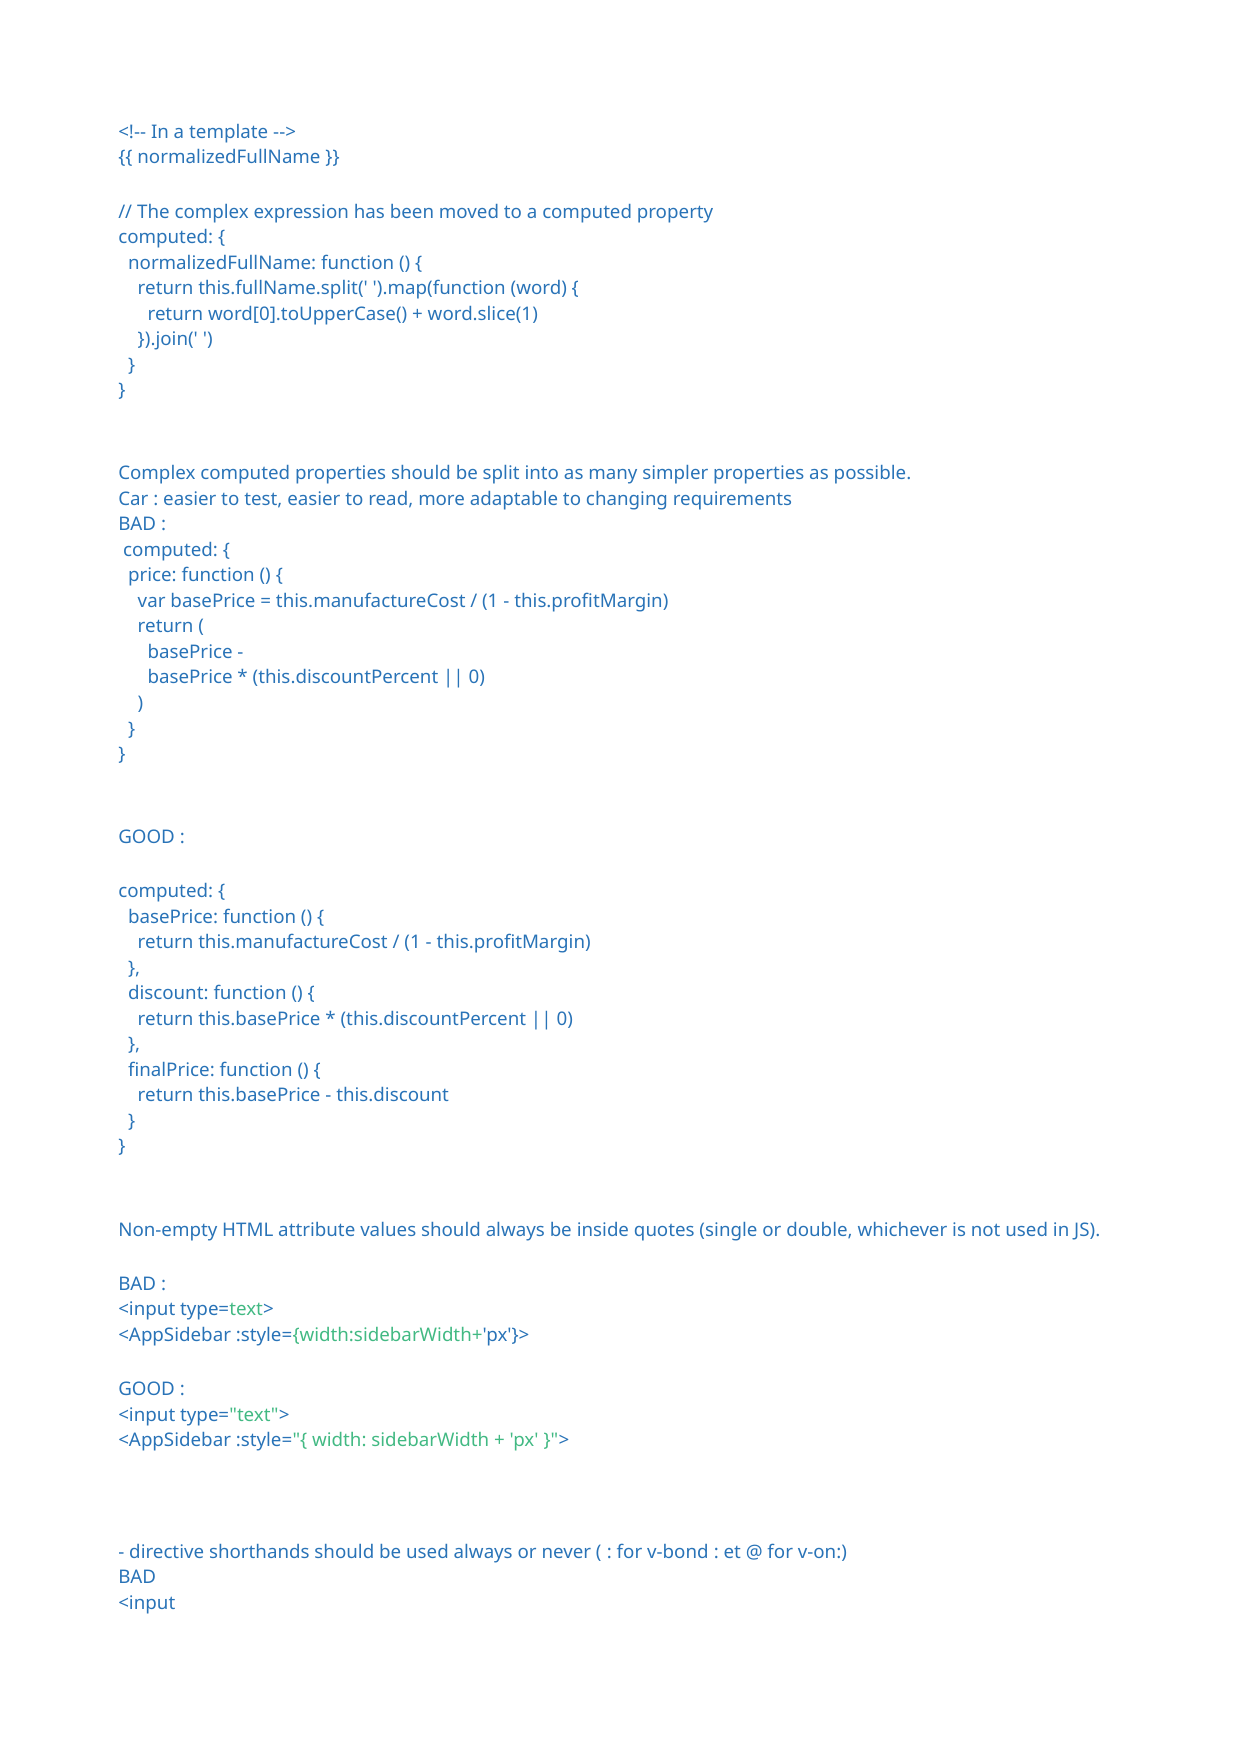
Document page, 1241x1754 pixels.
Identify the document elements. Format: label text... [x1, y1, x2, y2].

text <AppSidebar :style="{ width: sidebarWidth + 'px' }"> [118, 1426, 1122, 1452]
text - directive shorthands should be used always or never ( : for v-bond : et @ for v-on:) [118, 1538, 1122, 1564]
text GOOD : [118, 1375, 1122, 1401]
text return word[0].toUpperCase() + word.slice(1) [118, 300, 1122, 326]
text computed: { [118, 536, 1122, 562]
text Non-empty HTML attribute values should always be inside quotes (single or double, whichever is not used in JS). [118, 1216, 1122, 1241]
text } [118, 1133, 1122, 1158]
text computed: { [118, 878, 1122, 903]
text Car : easier to test, easier to read, more adaptable to changing requirements [118, 485, 1122, 511]
text normalizedFullName: function () { [118, 249, 1122, 274]
text <AppSidebar :style={width:sidebarWidth+'px'}> [118, 1321, 1122, 1347]
text } [118, 377, 1122, 402]
text basePrice - [118, 638, 1122, 664]
text BAD : [118, 1270, 1122, 1296]
text } [118, 715, 1122, 740]
text }, [118, 954, 1122, 980]
text return ( [118, 613, 1122, 638]
text return this.fullName.split(' ').map(function (word) { [118, 274, 1122, 300]
text <!-- In a template --> [118, 118, 1122, 144]
text return this.basePrice * (this.discountPercent || 0) [118, 1005, 1122, 1031]
text price: function () { [118, 562, 1122, 587]
text } [118, 740, 1122, 766]
text basePrice: function () { [118, 903, 1122, 929]
text return this.manufactureCost / (1 - this.profitMargin) [118, 929, 1122, 954]
text discount: function () { [118, 980, 1122, 1005]
text finalPrice: function () { [118, 1056, 1122, 1082]
text computed: { [118, 223, 1122, 249]
text <input type=text> [118, 1296, 1122, 1321]
text <input [118, 1589, 1122, 1615]
text } [118, 351, 1122, 377]
text }, [118, 1031, 1122, 1056]
text return this.basePrice - this.discount [118, 1082, 1122, 1107]
text } [118, 1107, 1122, 1133]
text BAD [118, 1564, 1122, 1589]
text }).join(' ') [118, 326, 1122, 351]
text var basePrice = this.manufactureCost / (1 - this.profitMargin) [118, 587, 1122, 613]
text basePrice * (this.discountPercent || 0) [118, 664, 1122, 689]
text <input type="text"> [118, 1401, 1122, 1426]
text BAD : [118, 511, 1122, 536]
text GOOD : [118, 823, 1122, 849]
text {{ normalizedFullName }} [118, 144, 1122, 169]
text // The complex expression has been moved to a computed property [118, 198, 1122, 223]
text Complex computed properties should be split into as many simpler properties as possible. [118, 459, 1122, 485]
text ) [118, 689, 1122, 715]
